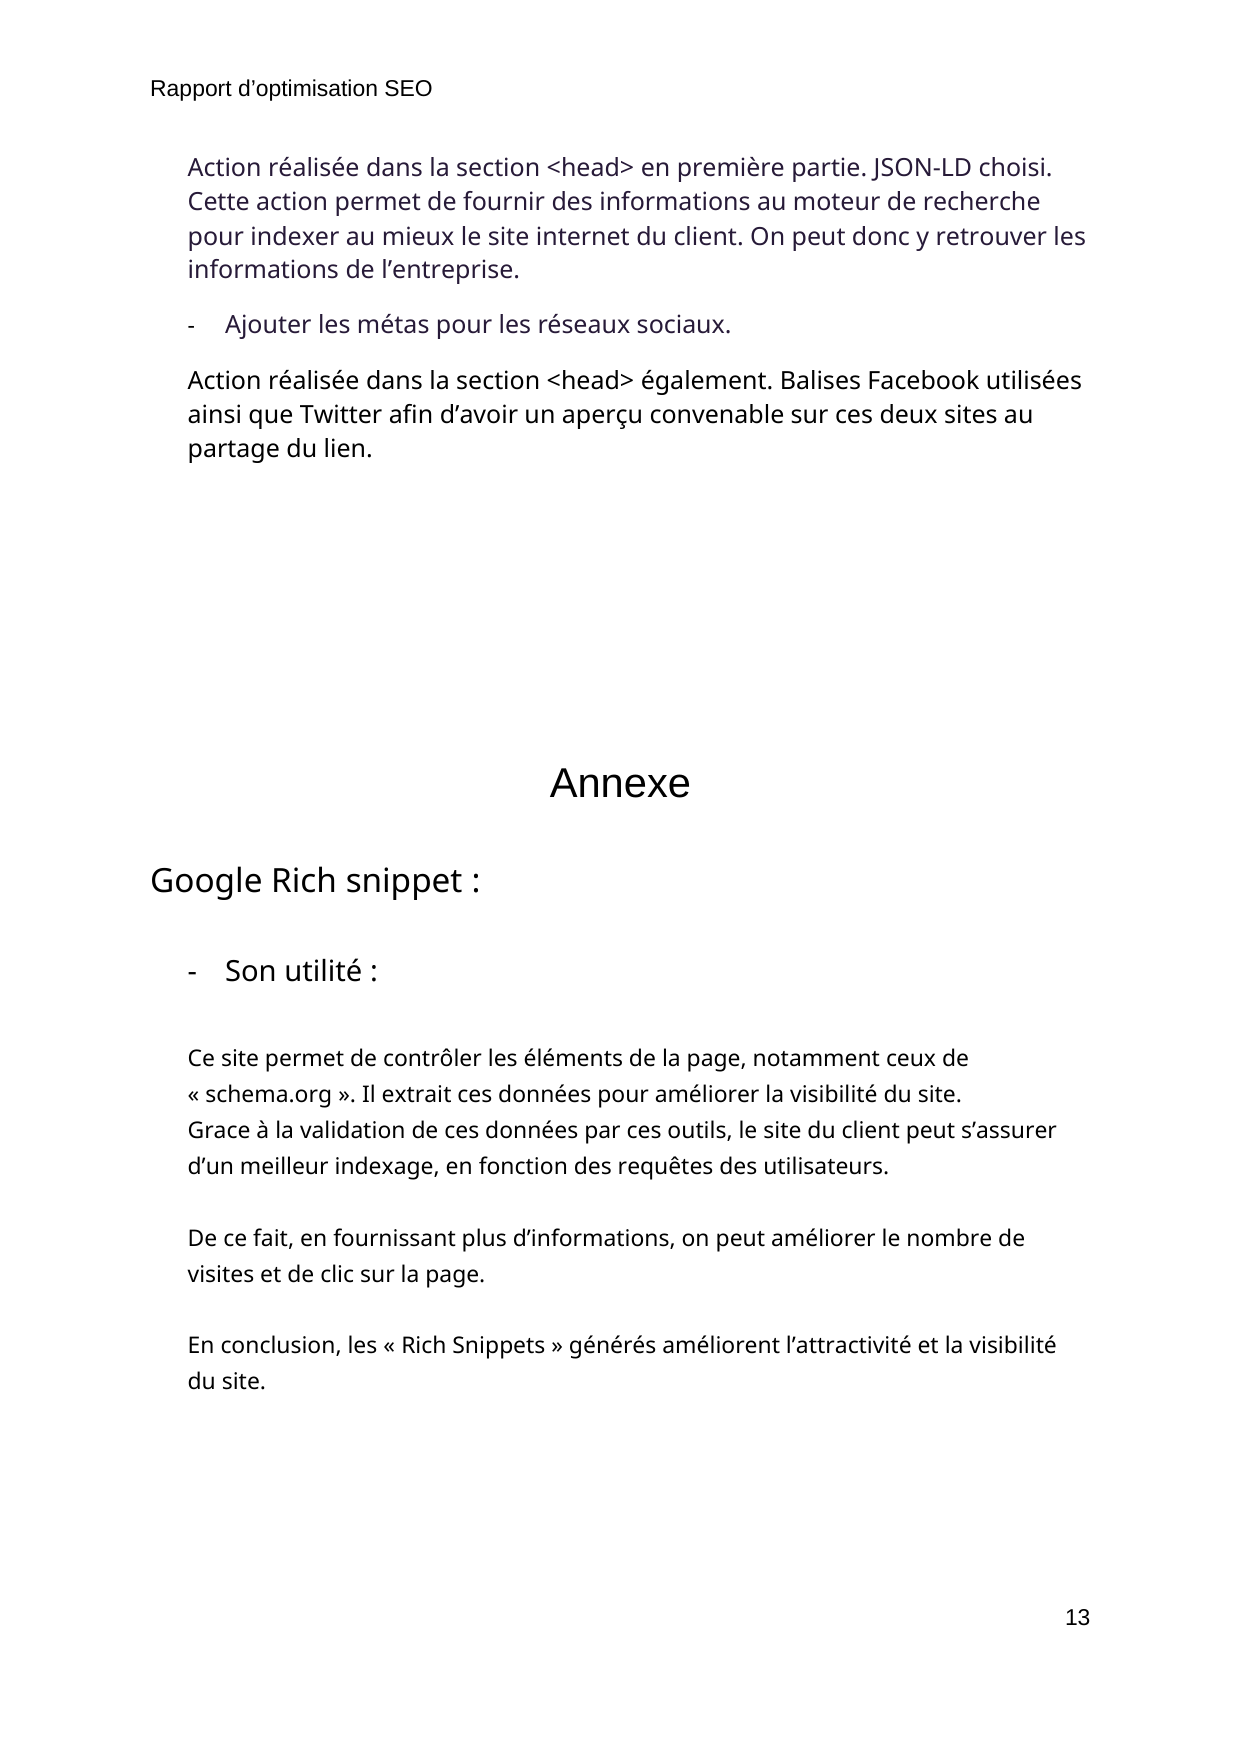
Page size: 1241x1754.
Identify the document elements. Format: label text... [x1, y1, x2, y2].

list Son utilité : [187, 951, 1090, 990]
text Action réalisée dans la section <head> en première partie. JSON-LD choisi. Cette action permet de fournir des informations au moteur de recherche pour indexer au mieux le site internet du client. On peut donc y retrouver les informations de l’entreprise. [187, 150, 1090, 286]
subtitle Google Rich snippet : [150, 857, 1090, 902]
text En conclusion, les « Rich Snippets » générés améliorent l’attractivité et la visibilité du site. [187, 1329, 1090, 1397]
text De ce fait, en fournissant plus d’informations, on peut améliorer le nombre de visites et de clic sur la page. [187, 1222, 1090, 1289]
text Grace à la validation de ces données par ces outils, le site du client peut s’assurer d’un meilleur indexage, en fonction des requêtes des utilisateurs. [187, 1114, 1090, 1181]
subtitle Annexe [150, 759, 1090, 807]
text Action réalisée dans la section <head> également. Balises Facebook utilisées ainsi que Twitter afin d’avoir un aperçu convenable sur ces deux sites au partage du lien. [187, 363, 1090, 465]
text Ce site permet de contrôler les éléments de la page, notamment ceux de « schema.org ». Il extrait ces données pour améliorer la visibilité du site. [187, 1042, 1090, 1109]
list Ajouter les métas pour les réseaux sociaux. [187, 307, 1090, 341]
